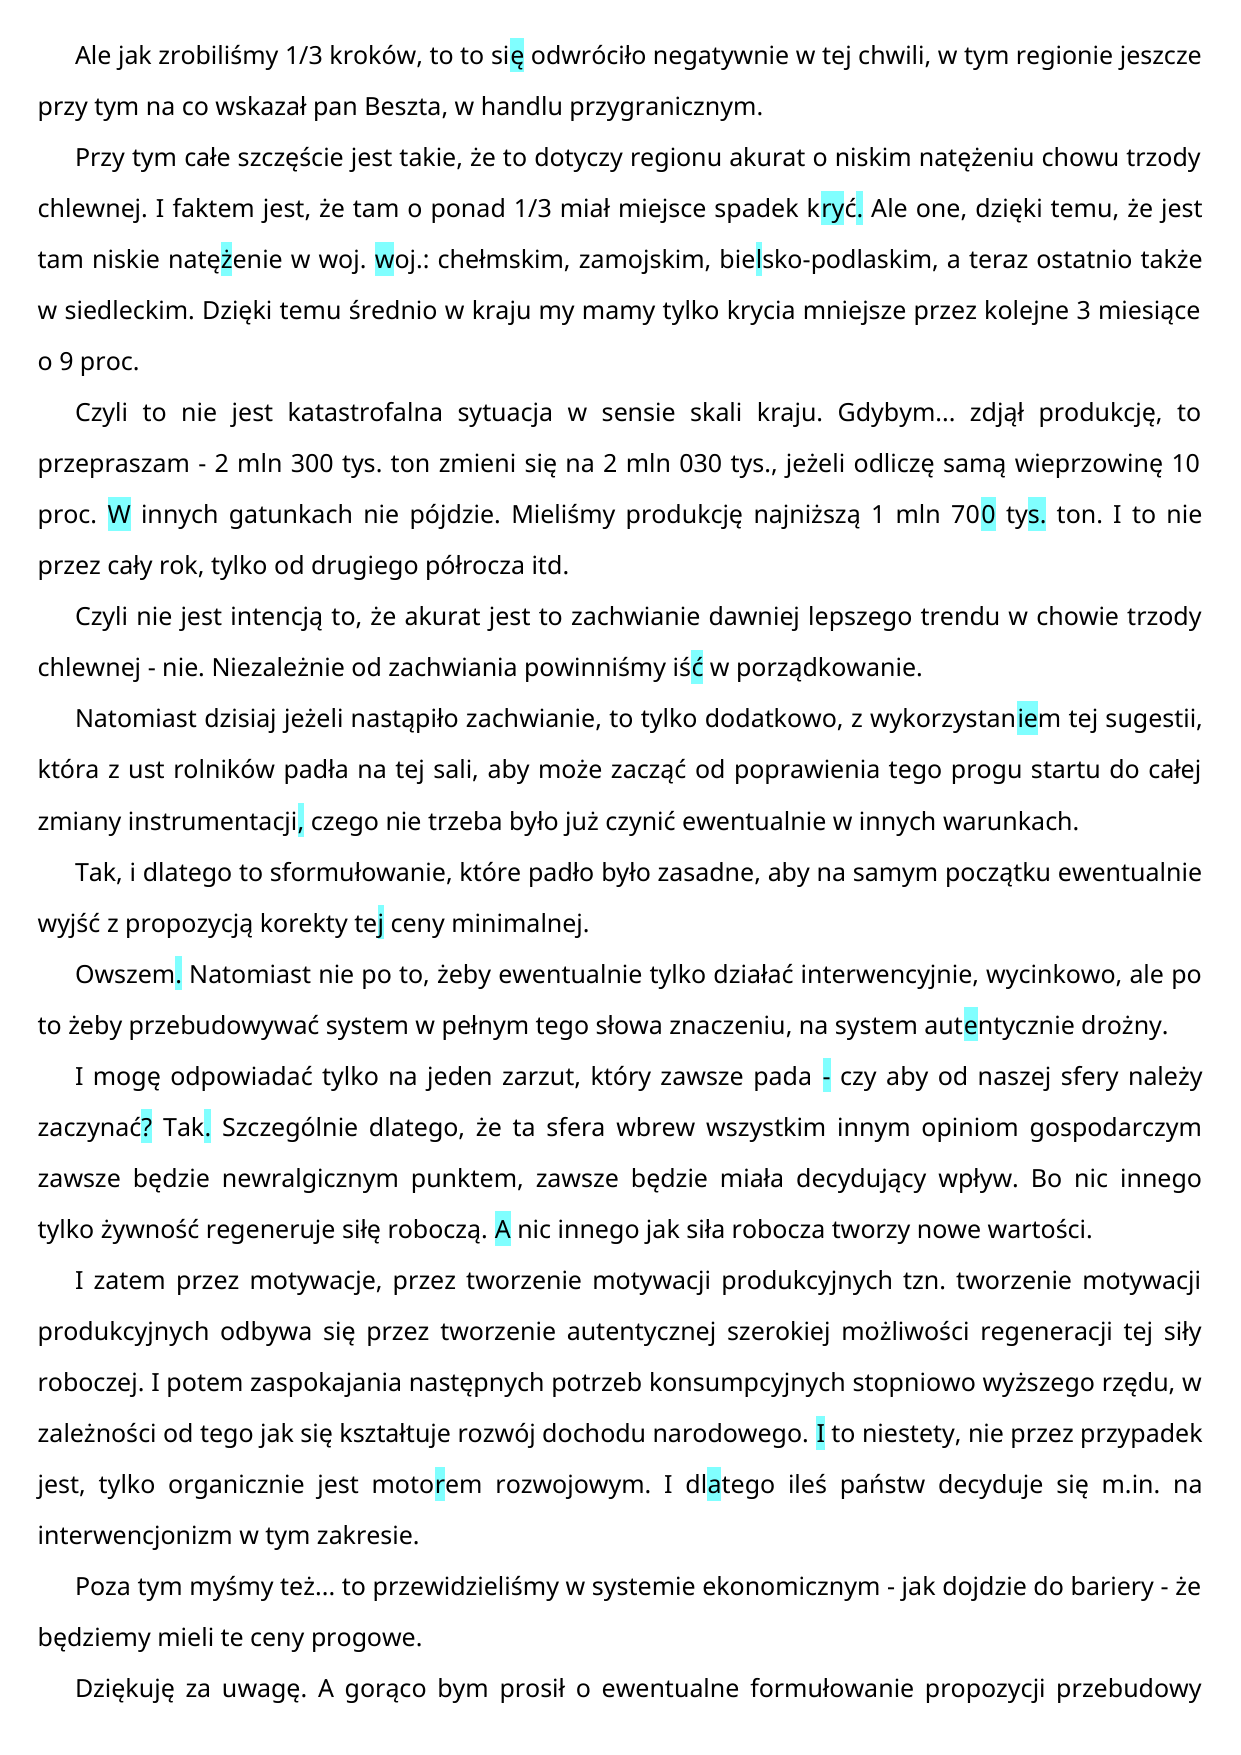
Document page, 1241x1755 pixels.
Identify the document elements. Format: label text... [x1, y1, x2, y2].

text Przy tym całe szczęście jest takie, że to dotyczy regionu akurat o niskim natężeniu chowu trzody chlewnej. I faktem jest, że tam o ponad 1/3 miał miejsce spadek kryć. Ale one, dzięki temu, że jest tam niskie natężenie w woj. woj.: chełmskim, zamojskim, bielsko-podlaskim, a teraz ostatnio także w siedleckim. Dzięki temu średnio w kraju my mamy tylko krycia mniejsze przez kolejne 3 miesiące o 9 proc. [37, 139, 1203, 378]
text Poza tym myśmy też... to przewidzieliśmy w systemie ekonomicznym - jak dojdzie do bariery - że będziemy mieli te ceny progowe. [37, 1569, 1203, 1654]
text I zatem przez motywacje, przez tworzenie motywacji produkcyjnych tzn. tworzenie motywacji produkcyjnych odbywa się przez tworzenie autentycznej szerokiej możliwości regeneracji tej siły roboczej. I potem zaspokajania następnych potrzeb konsumpcyjnych stopniowo wyższego rzędu, w zależności od tego jak się kształtuje rozwój dochodu narodowego. I to niestety, nie przez przypadek jest, tylko organicznie jest motorem rozwojowym. I dlatego ileś państw decyduje się m.in. na interwencjonizm w tym zakresie. [37, 1262, 1203, 1552]
text Dziękuję za uwagę. A gorąco bym prosił o ewentualne formułowanie propozycji przebudowy [37, 1671, 1203, 1705]
text Natomiast dzisiaj jeżeli nastąpiło zachwianie, to tylko dodatkowo, z wykorzystaniem tej sugestii, która z ust rolników padła na tej sali, aby może zacząć od poprawienia tego progu startu do całej zmiany instrumentacji, czego nie trzeba było już czynić ewentualnie w innych warunkach. [37, 701, 1203, 837]
text Ale jak zrobiliśmy 1/3 kroków, to to się odwróciło negatywnie w tej chwili, w tym regionie jeszcze przy tym na co wskazał pan Beszta, w handlu przygranicznym. [37, 37, 1203, 123]
text I mogę odpowiadać tylko na jeden zarzut, który zawsze pada - czy aby od naszej sfery należy zaczynać? Tak. Szczególnie dlatego, że ta sfera wbrew wszystkim innym opiniom gospodarczym zawsze będzie newralgicznym punktem, zawsze będzie miała decydujący wpływ. Bo nic innego tylko żywność regeneruje siłę roboczą. A nic innego jak siła robocza tworzy nowe wartości. [37, 1058, 1203, 1246]
text Czyli nie jest intencją to, że akurat jest to zachwianie dawniej lepszego trendu w chowie trzody chlewnej - nie. Niezależnie od zachwiania powinniśmy iść w porządkowanie. [37, 599, 1203, 684]
text Tak, i dlatego to sformułowanie, które padło było zasadne, aby na samym początku ewentualnie wyjść z propozycją korekty tej ceny minimalnej. [37, 854, 1203, 939]
text Owszem. Natomiast nie po to, żeby ewentualnie tylko działać interwencyjnie, wycinkowo, ale po to żeby przebudowywać system w pełnym tego słowa znaczeniu, na system autentycznie drożny. [37, 956, 1203, 1041]
text Czyli to nie jest katastrofalna sytuacja w sensie skali kraju. Gdybym... zdjął produkcję, to przepraszam - 2 mln 300 tys. ton zmieni się na 2 mln 030 tys., jeżeli odliczę samą wieprzowinę 10 proc. W innych gatunkach nie pójdzie. Mieliśmy produkcję najniższą 1 mln 700 tys. ton. I to nie przez cały rok, tylko od drugiego półrocza itd. [37, 395, 1203, 582]
